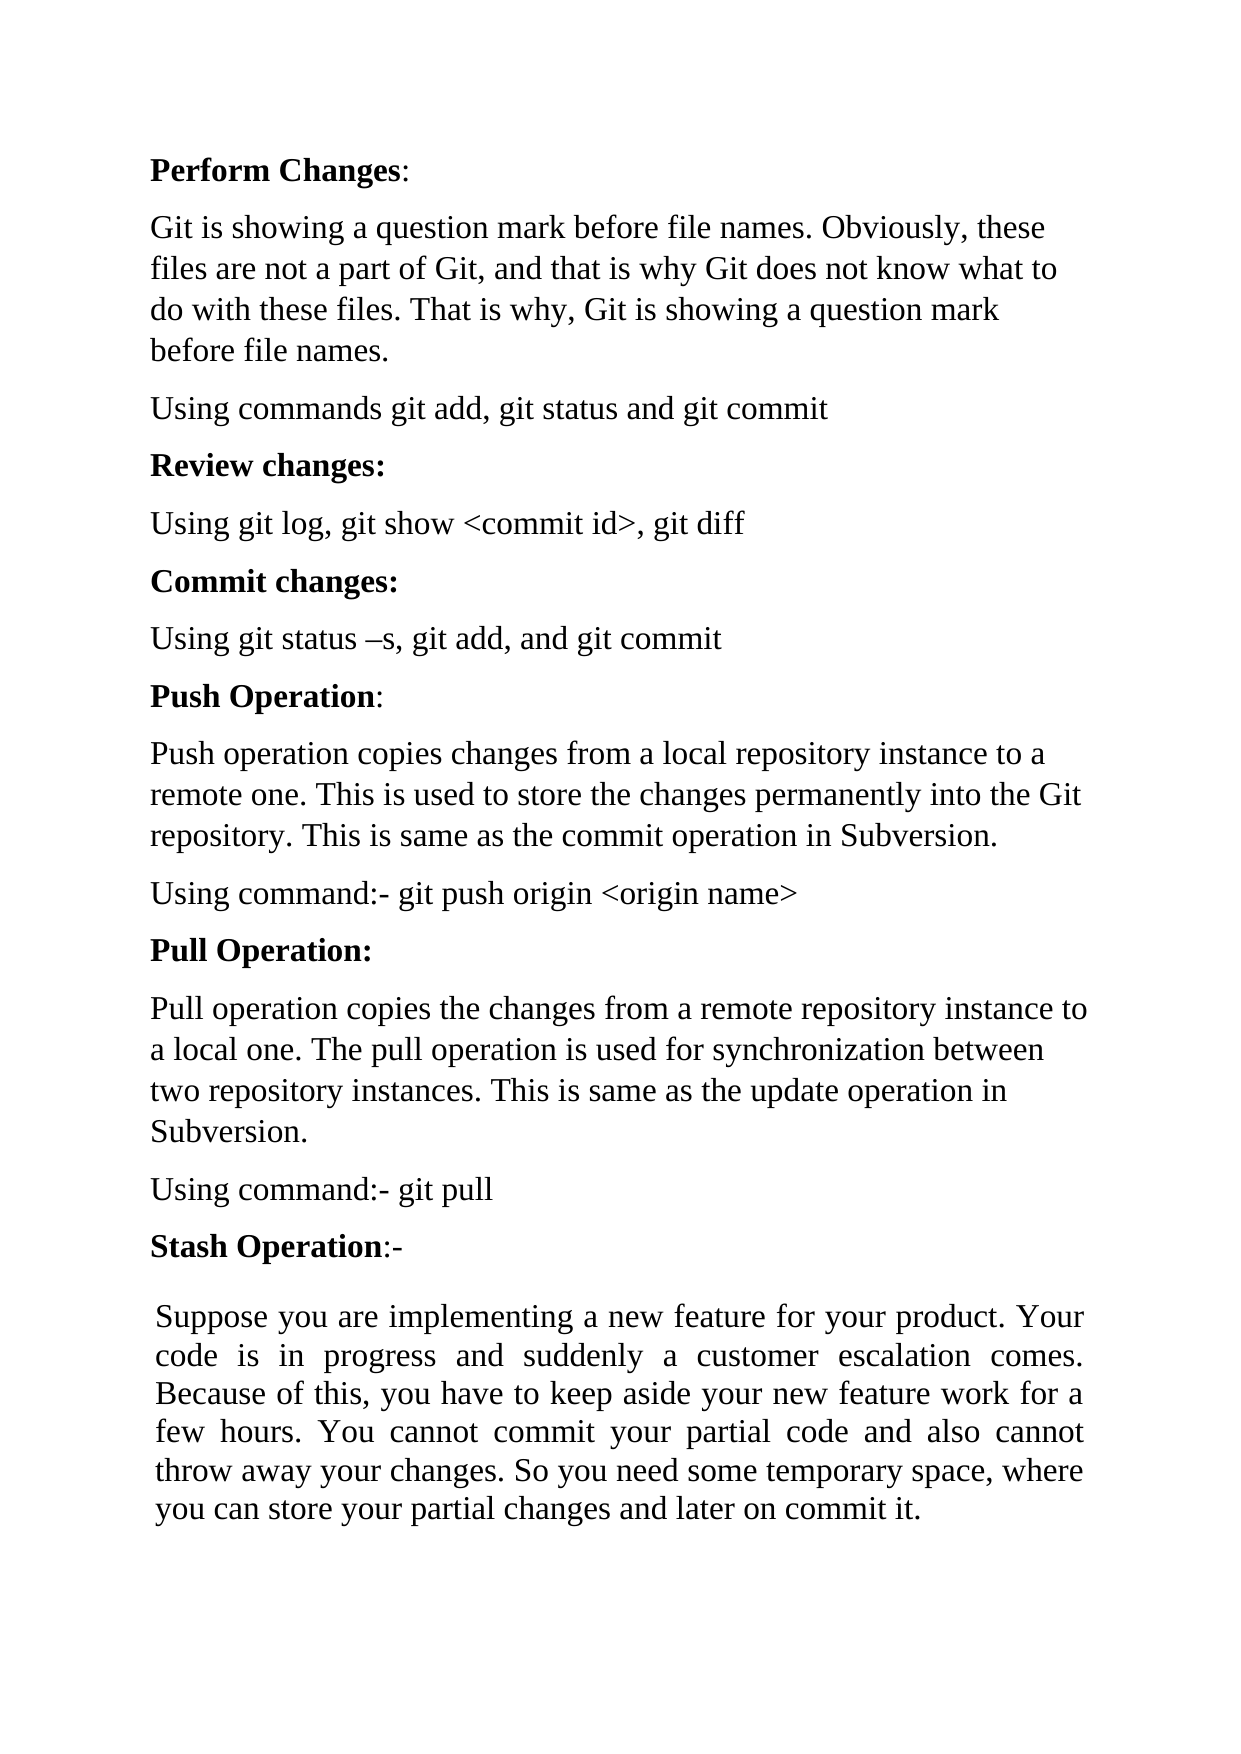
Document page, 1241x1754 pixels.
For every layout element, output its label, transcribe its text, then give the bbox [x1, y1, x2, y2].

text Pull operation copies the changes from a remote repository instance to a local one. The pull operation is used for synchronization between two repository instances. This is same as the update operation in Subversion. [150, 988, 1090, 1149]
text Git is showing a question mark before file names. Obviously, these files are not a part of Git, and that is why Git does not know what to do with these files. That is why, Git is showing a question mark before file names. [150, 208, 1090, 369]
text Using command:- git pull [150, 1169, 1090, 1207]
text Review changes: [150, 446, 1090, 484]
text Using commands git add, git status and git commit [150, 388, 1090, 426]
text Pull Operation: [150, 931, 1090, 969]
text Using command:- git push origin <origin name> [150, 873, 1090, 911]
text Perform Changes: [150, 150, 1090, 188]
text Push Operation: [150, 676, 1090, 714]
text Commit changes: [150, 561, 1090, 599]
text Push operation copies changes from a local repository instance to a remote one. This is used to store the changes permanently into the Git repository. This is same as the commit operation in Subversion. [150, 734, 1090, 854]
text Stash Operation:- [150, 1226, 1090, 1265]
text Using git log, git show <commit id>, git diff [150, 503, 1090, 542]
text Suppose you are implementing a new feature for your product. Your code is in progress and suddenly a customer escalation comes. Because of this, you have to keep aside your new feature work for a few hours. You cannot commit your partial code and also cannot throw away your changes. So you need some temporary space, where you can store your partial changes and later on commit it. [155, 1296, 1085, 1526]
text Using git status –s, git add, and git commit [150, 618, 1090, 657]
